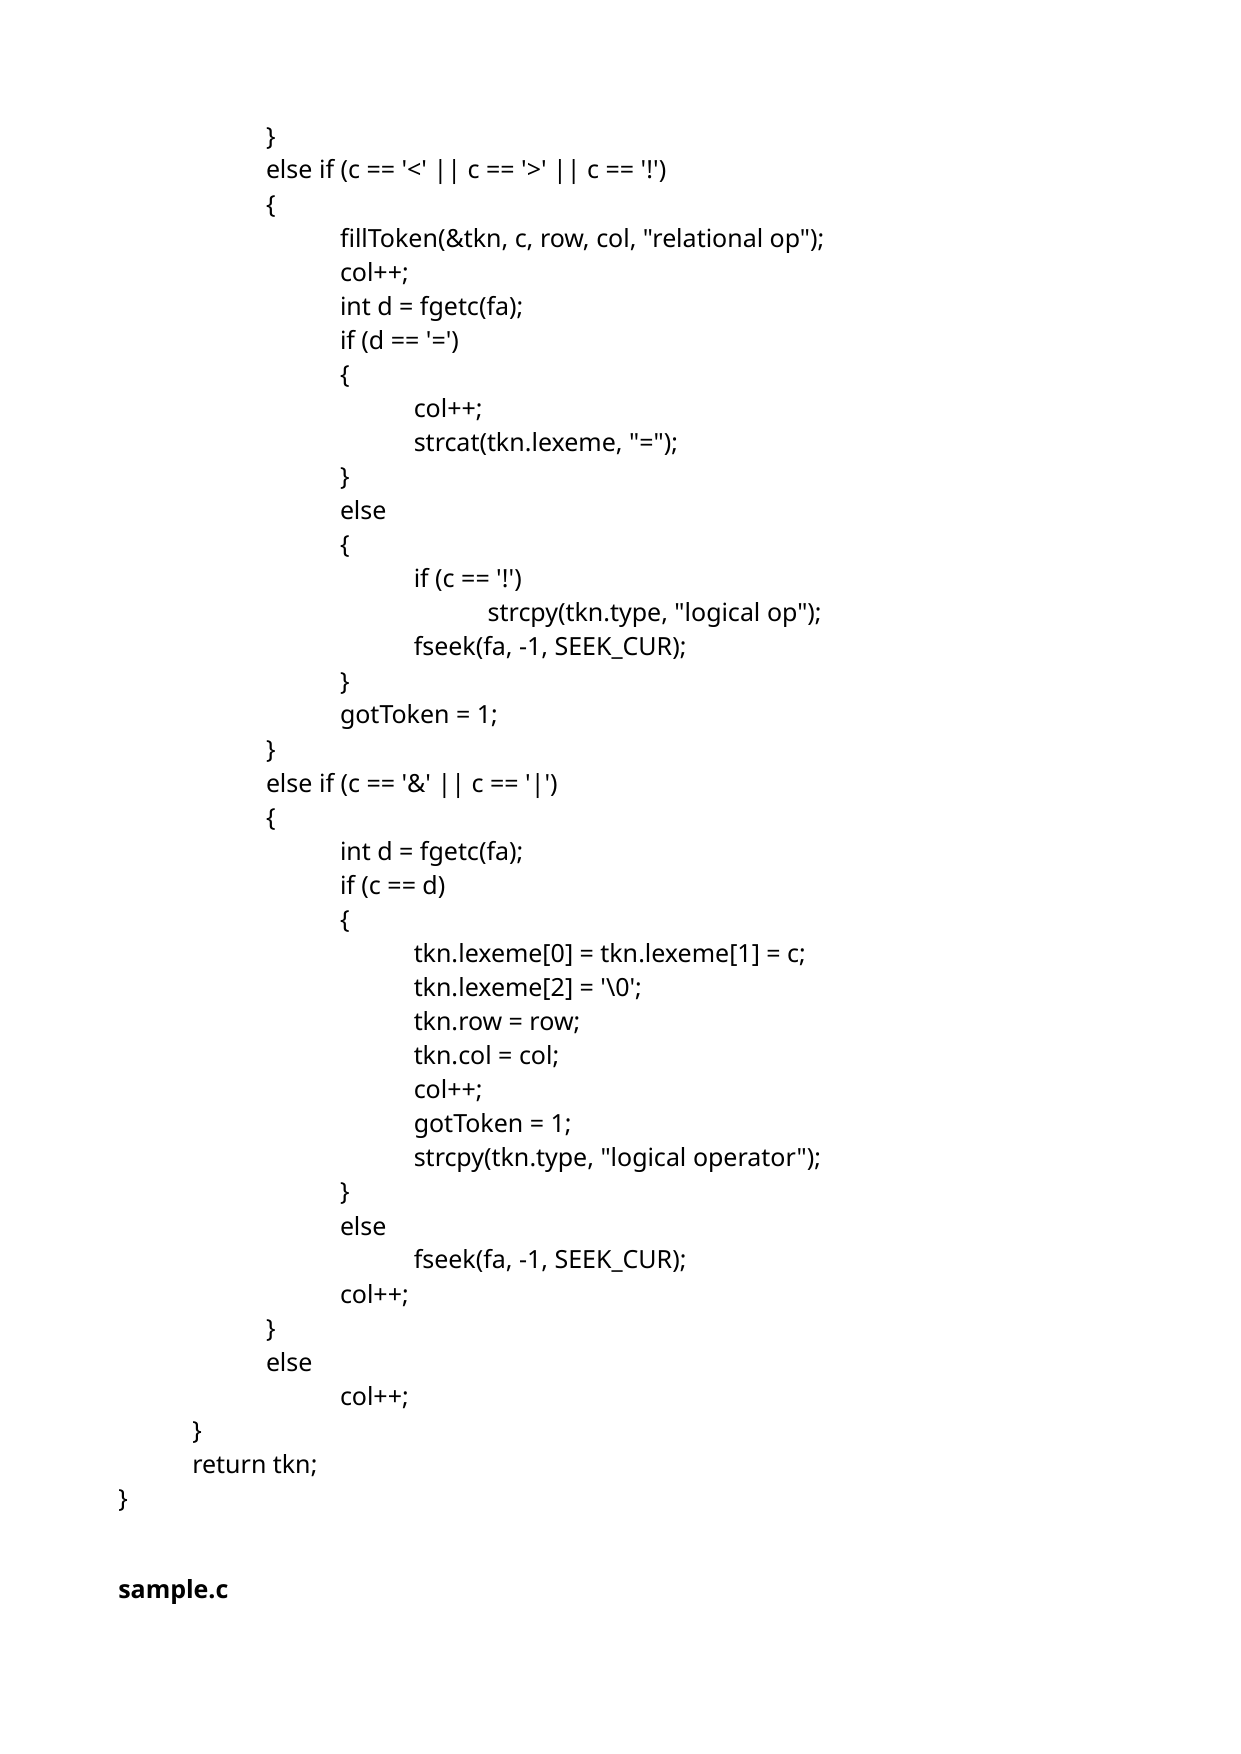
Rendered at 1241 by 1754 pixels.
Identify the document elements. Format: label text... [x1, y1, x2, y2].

text fseek(fa, -1, SEEK_CUR); [118, 629, 1122, 663]
text gotToken = 1; [118, 1106, 1122, 1140]
text strcpy(tkn.type, "logical operator"); [118, 1140, 1122, 1174]
text } [118, 663, 1122, 697]
text { [118, 799, 1122, 833]
text sample.c [118, 1572, 1122, 1606]
text if (d == '=') [118, 322, 1122, 357]
text gotToken = 1; [118, 697, 1122, 731]
text else [118, 1208, 1122, 1242]
text else [118, 493, 1122, 527]
text } [118, 731, 1122, 765]
text } [118, 1412, 1122, 1447]
text return tkn; [118, 1447, 1122, 1481]
text fillToken(&tkn, c, row, col, "relational op"); [118, 220, 1122, 254]
text tkn.lexeme[2] = '\0'; [118, 970, 1122, 1004]
text tkn.lexeme[0] = tkn.lexeme[1] = c; [118, 936, 1122, 970]
text } [118, 1310, 1122, 1344]
text if (c == '!') [118, 561, 1122, 595]
text } [118, 118, 1122, 152]
text { [118, 357, 1122, 391]
text strcat(tkn.lexeme, "="); [118, 425, 1122, 459]
text if (c == d) [118, 867, 1122, 902]
text int d = fgetc(fa); [118, 833, 1122, 867]
text col++; [118, 1276, 1122, 1310]
text col++; [118, 1072, 1122, 1106]
text } [118, 1174, 1122, 1208]
text tkn.col = col; [118, 1038, 1122, 1072]
text else if (c == '<' || c == '>' || c == '!') [118, 152, 1122, 186]
text else [118, 1344, 1122, 1378]
text { [118, 902, 1122, 936]
text col++; [118, 254, 1122, 288]
text { [118, 527, 1122, 561]
text col++; [118, 1378, 1122, 1412]
text else if (c == '&' || c == '|') [118, 765, 1122, 799]
text fseek(fa, -1, SEEK_CUR); [118, 1242, 1122, 1276]
text } [118, 1481, 1122, 1515]
text } [118, 459, 1122, 493]
text { [118, 186, 1122, 220]
text strcpy(tkn.type, "logical op"); [118, 595, 1122, 629]
text tkn.row = row; [118, 1004, 1122, 1038]
text int d = fgetc(fa); [118, 288, 1122, 322]
text col++; [118, 391, 1122, 425]
